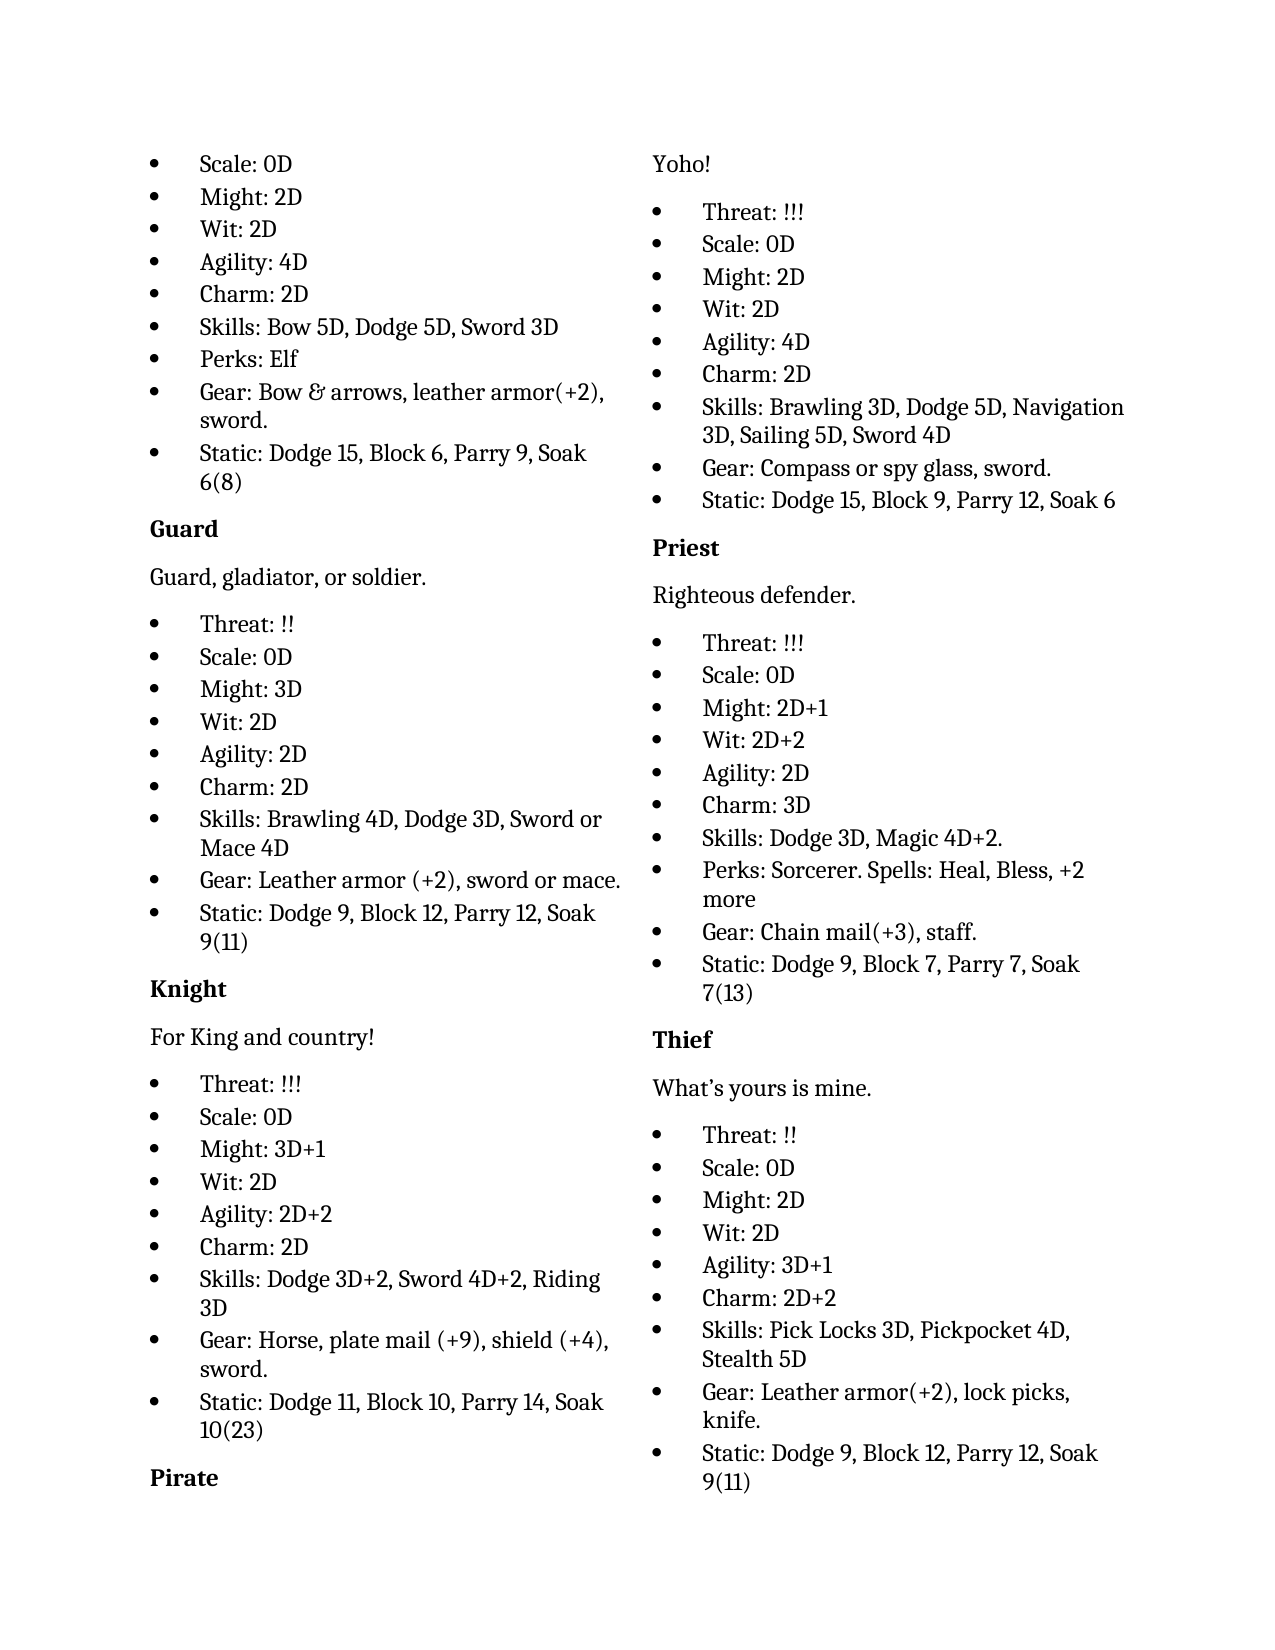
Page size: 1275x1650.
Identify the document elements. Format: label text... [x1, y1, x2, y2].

list Threat: !!! [652, 629, 1125, 657]
text Yoho! [652, 150, 1125, 179]
list Might: 2D [150, 182, 622, 211]
list Agility: 2D+2 [150, 1200, 622, 1229]
text Guard [150, 515, 622, 544]
list Static: Dodge 9, Block 12, Parry 12, Soak 9(11) [150, 899, 622, 956]
list Wit: 2D [150, 1167, 622, 1196]
text Pirate [150, 1464, 622, 1492]
list Scale: 0D [150, 642, 622, 671]
list Agility: 4D [652, 327, 1125, 356]
list Charm: 2D [652, 360, 1125, 389]
list Charm: 2D [150, 280, 622, 309]
list Static: Dodge 9, Block 7, Parry 7, Soak 7(13) [652, 950, 1125, 1007]
list Threat: !!! [652, 197, 1125, 226]
list Skills: Brawling 3D, Dodge 5D, Navigation 3D, Sailing 5D, Sword 4D [652, 392, 1125, 450]
list Might: 2D [652, 1186, 1125, 1215]
list Static: Dodge 9, Block 12, Parry 12, Soak 9(11) [652, 1439, 1125, 1496]
list Wit: 2D [150, 215, 622, 244]
list Might: 2D [652, 262, 1125, 291]
list Charm: 2D [150, 772, 622, 801]
list Wit: 2D [652, 295, 1125, 324]
list Threat: !! [150, 610, 622, 639]
list Static: Dodge 15, Block 6, Parry 9, Soak 6(8) [150, 439, 622, 496]
list Charm: 3D [652, 791, 1125, 820]
list Scale: 0D [150, 150, 622, 179]
list Gear: Horse, plate mail (+9), shield (+4), sword. [150, 1326, 622, 1384]
list Charm: 2D [150, 1232, 622, 1261]
list Gear: Bow & arrows, leather armor(+2), sword. [150, 377, 622, 435]
list Scale: 0D [652, 1154, 1125, 1182]
text Righteous defender. [652, 581, 1125, 610]
list Scale: 0D [652, 661, 1125, 690]
list Wit: 2D [652, 1219, 1125, 1247]
text Priest [652, 534, 1125, 562]
text Thief [652, 1026, 1125, 1055]
list Perks: Sorcerer. Spells: Heal, Bless, +2 more [652, 856, 1125, 914]
list Perks: Elf [150, 345, 622, 374]
list Skills: Brawling 4D, Dodge 3D, Sword or Mace 4D [150, 805, 622, 862]
text Guard, gladiator, or soldier. [150, 562, 622, 591]
list Scale: 0D [652, 230, 1125, 259]
list Wit: 2D+2 [652, 726, 1125, 755]
text What’s yours is mine. [652, 1074, 1125, 1102]
list Agility: 4D [150, 247, 622, 276]
list Agility: 2D [150, 740, 622, 769]
list Agility: 2D [652, 759, 1125, 787]
list Skills: Dodge 3D, Magic 4D+2. [652, 824, 1125, 852]
list Gear: Chain mail(+3), staff. [652, 917, 1125, 946]
list Gear: Leather armor(+2), lock picks, knife. [652, 1377, 1125, 1435]
list Might: 3D+1 [150, 1135, 622, 1164]
text Knight [150, 975, 622, 1004]
list Charm: 2D+2 [652, 1284, 1125, 1312]
list Skills: Pick Locks 3D, Pickpocket 4D, Stealth 5D [652, 1316, 1125, 1374]
list Scale: 0D [150, 1102, 622, 1131]
list Skills: Dodge 3D+2, Sword 4D+2, Riding 3D [150, 1265, 622, 1322]
list Skills: Bow 5D, Dodge 5D, Sword 3D [150, 312, 622, 341]
text For King and country! [150, 1022, 622, 1051]
list Wit: 2D [150, 707, 622, 736]
list Agility: 3D+1 [652, 1251, 1125, 1280]
list Threat: !!! [150, 1070, 622, 1099]
list Threat: !! [652, 1121, 1125, 1150]
list Might: 2D+1 [652, 694, 1125, 722]
list Static: Dodge 15, Block 9, Parry 12, Soak 6 [652, 486, 1125, 515]
list Gear: Compass or spy glass, sword. [652, 454, 1125, 482]
list Might: 3D [150, 675, 622, 704]
list Gear: Leather armor (+2), sword or mace. [150, 866, 622, 895]
list Static: Dodge 11, Block 10, Parry 14, Soak 10(23) [150, 1387, 622, 1445]
